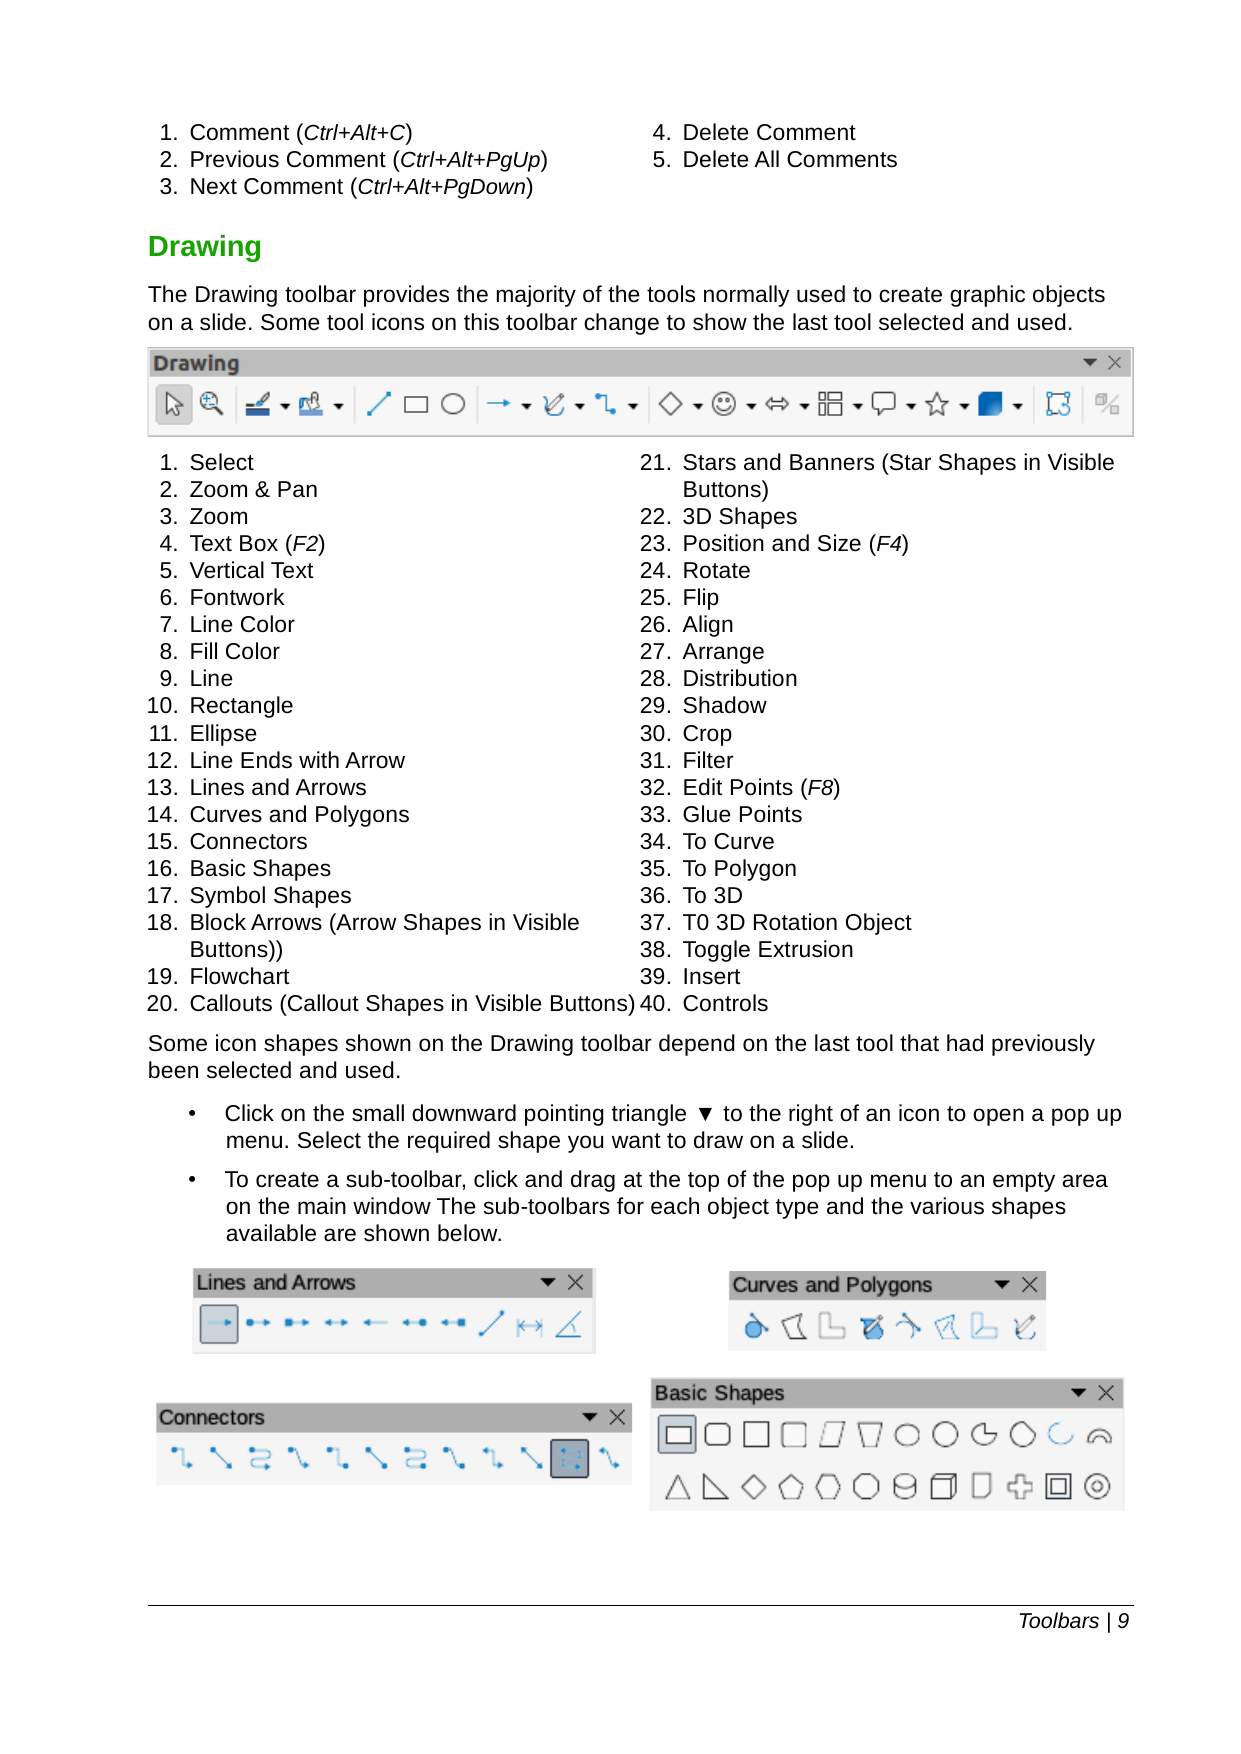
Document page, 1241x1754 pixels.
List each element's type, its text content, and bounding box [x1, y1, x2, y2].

picture [147, 347, 1134, 437]
picture [156, 1402, 633, 1485]
list Zoom & Pan [179, 475, 641, 502]
picture [728, 1271, 1047, 1351]
list Symbol Shapes [179, 881, 641, 908]
list To Polygon [672, 854, 1134, 881]
list Toggle Extrusion [672, 936, 1134, 963]
list Rotate [672, 556, 1134, 583]
list Zoom [179, 502, 641, 529]
list Delete All Comments [672, 145, 1134, 172]
list Line [179, 665, 641, 692]
picture [192, 1268, 596, 1354]
list Align [672, 611, 1134, 638]
list Block Arrows (Arrow Shapes in Visible Buttons)) [179, 908, 641, 963]
list Line Color [179, 611, 641, 638]
table_header [641, 1262, 1134, 1371]
text Some icon shapes shown on the Drawing toolbar depend on the last tool that had previously been selected and used. [148, 1029, 1134, 1083]
list Next Comment (Ctrl+Alt+PgDown) [179, 172, 641, 199]
list Connectors [179, 827, 641, 854]
table_header [148, 1262, 641, 1371]
list Comment (Ctrl+Alt+C) [179, 118, 641, 145]
subtitle Drawing [148, 228, 1134, 262]
list Line Ends with Arrow [179, 746, 641, 773]
list Filter [672, 746, 1134, 773]
table_cell [641, 1371, 1134, 1528]
list Vertical Text [179, 556, 641, 583]
list Shadow [672, 692, 1134, 719]
list Glue Points [672, 800, 1134, 827]
table_cell [148, 1371, 641, 1528]
list Position and Size (F4) [672, 529, 1134, 556]
list Fill Color [179, 638, 641, 665]
list 3D Shapes [672, 502, 1134, 529]
list Fontwork [179, 583, 641, 611]
list T0 3D Rotation Object [672, 908, 1134, 936]
list Select [179, 448, 641, 475]
list Rectangle [179, 692, 641, 719]
list Crop [672, 719, 1134, 746]
list Curves and Polygons [179, 800, 641, 827]
list Callouts (Callout Shapes in Visible Buttons) [179, 990, 641, 1017]
list Controls [672, 990, 1134, 1017]
list To create a sub-toolbar, click and drag at the top of the pop up menu to an empty area on the main window The sub-toolbars for each object type and the various shapes available are shown below. [185, 1163, 1134, 1250]
list Arrange [672, 638, 1134, 665]
list To Curve [672, 827, 1134, 854]
list Ellipse [179, 719, 641, 746]
list Flowchart [179, 963, 641, 990]
list Delete Comment [672, 118, 1134, 145]
list Insert [672, 963, 1134, 990]
list Text Box (F2) [179, 529, 641, 556]
picture [650, 1377, 1125, 1511]
list Lines and Arrows [179, 773, 641, 800]
list Previous Comment (Ctrl+Alt+PgUp) [179, 145, 641, 172]
list To 3D [672, 881, 1134, 908]
list Basic Shapes [179, 854, 641, 881]
list Distribution [672, 665, 1134, 692]
list Edit Points (F8) [672, 773, 1134, 800]
list Stars and Banners (Star Shapes in Visible Buttons) [672, 448, 1134, 502]
text The Drawing toolbar provides the majority of the tools normally used to create graphic objects on a slide. Some tool icons on this toolbar change to show the last tool selected and used. [148, 281, 1134, 335]
list Flip [672, 583, 1134, 611]
list Click on the small downward pointing triangle ▼ to the right of an icon to open a pop up menu. Select the required shape you want to draw on a slide. [185, 1096, 1134, 1153]
